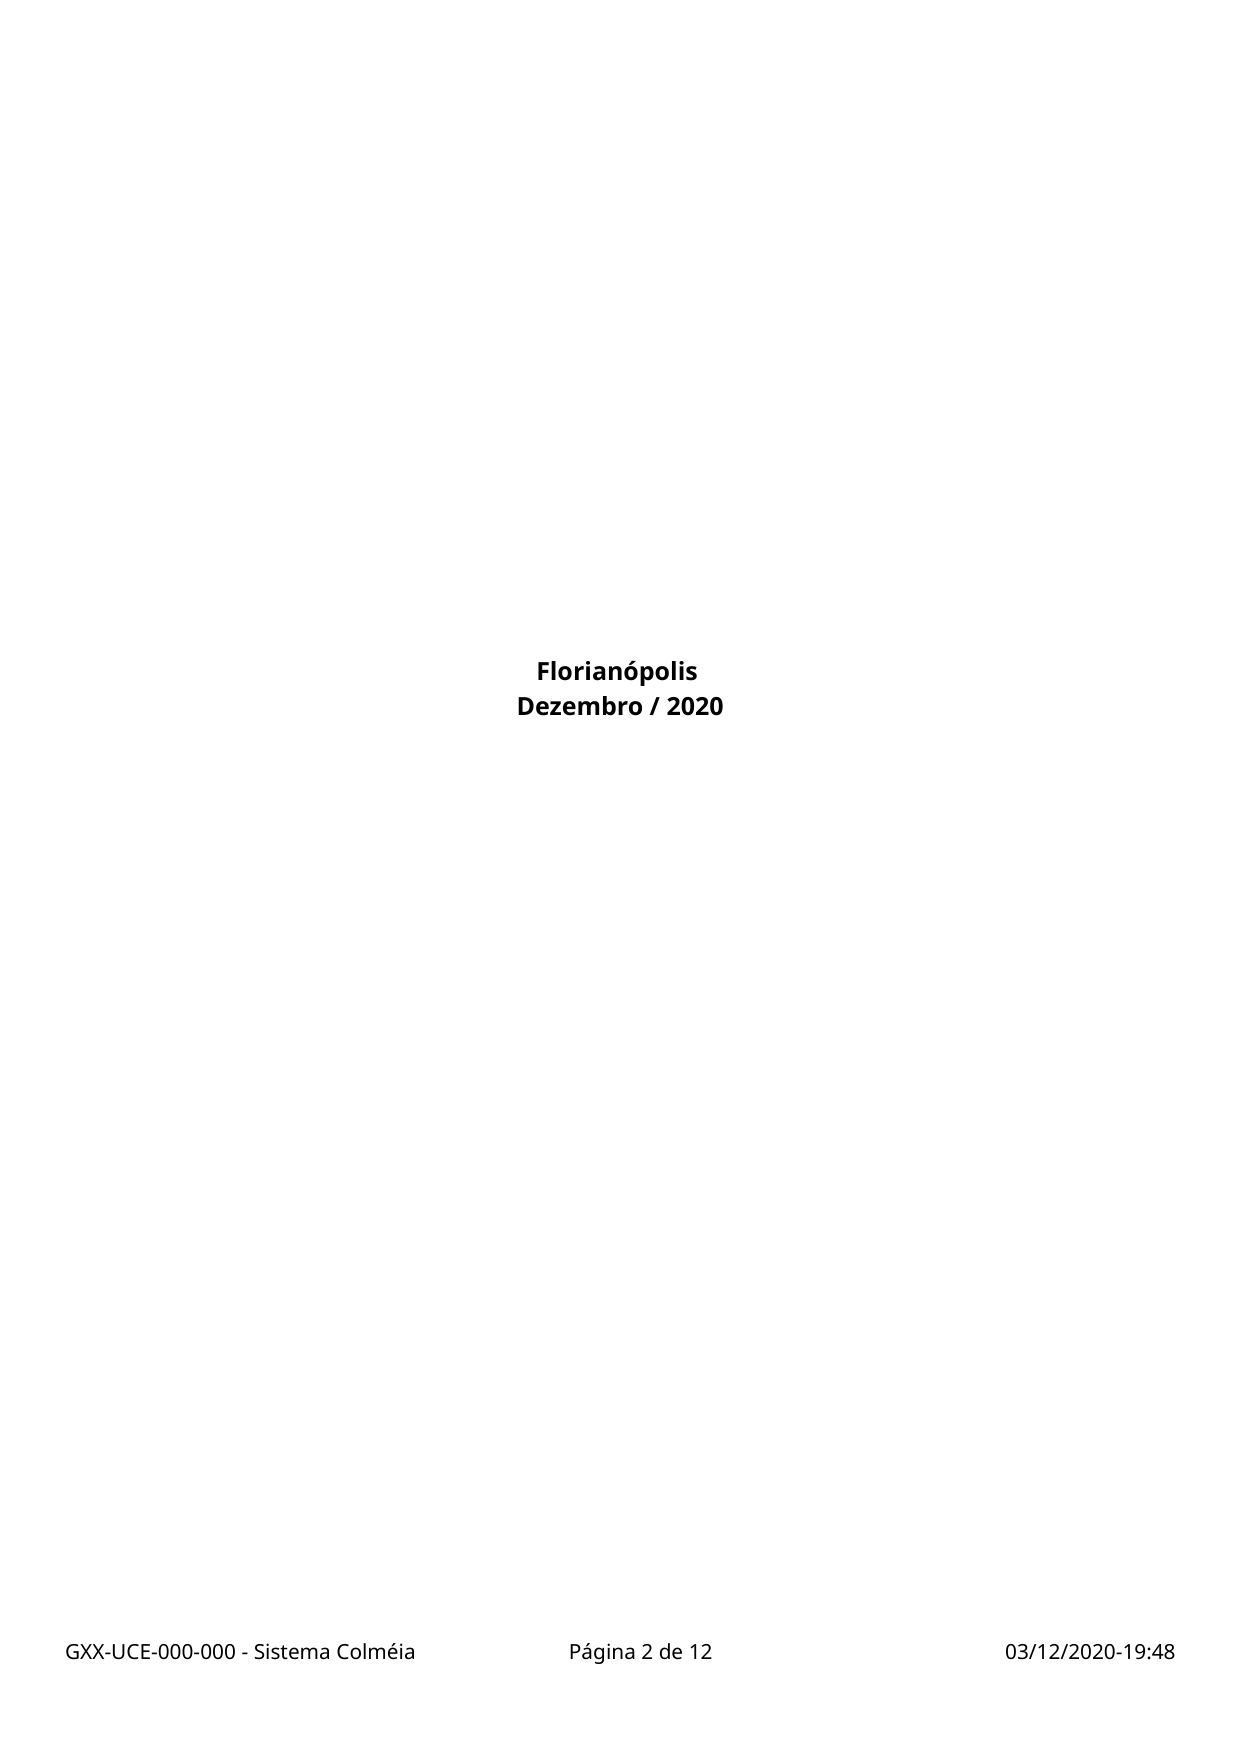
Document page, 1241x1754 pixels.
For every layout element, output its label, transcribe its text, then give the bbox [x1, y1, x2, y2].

text Dezembro / 2020 [59, 688, 1181, 722]
text Florianópolis [59, 654, 1181, 688]
